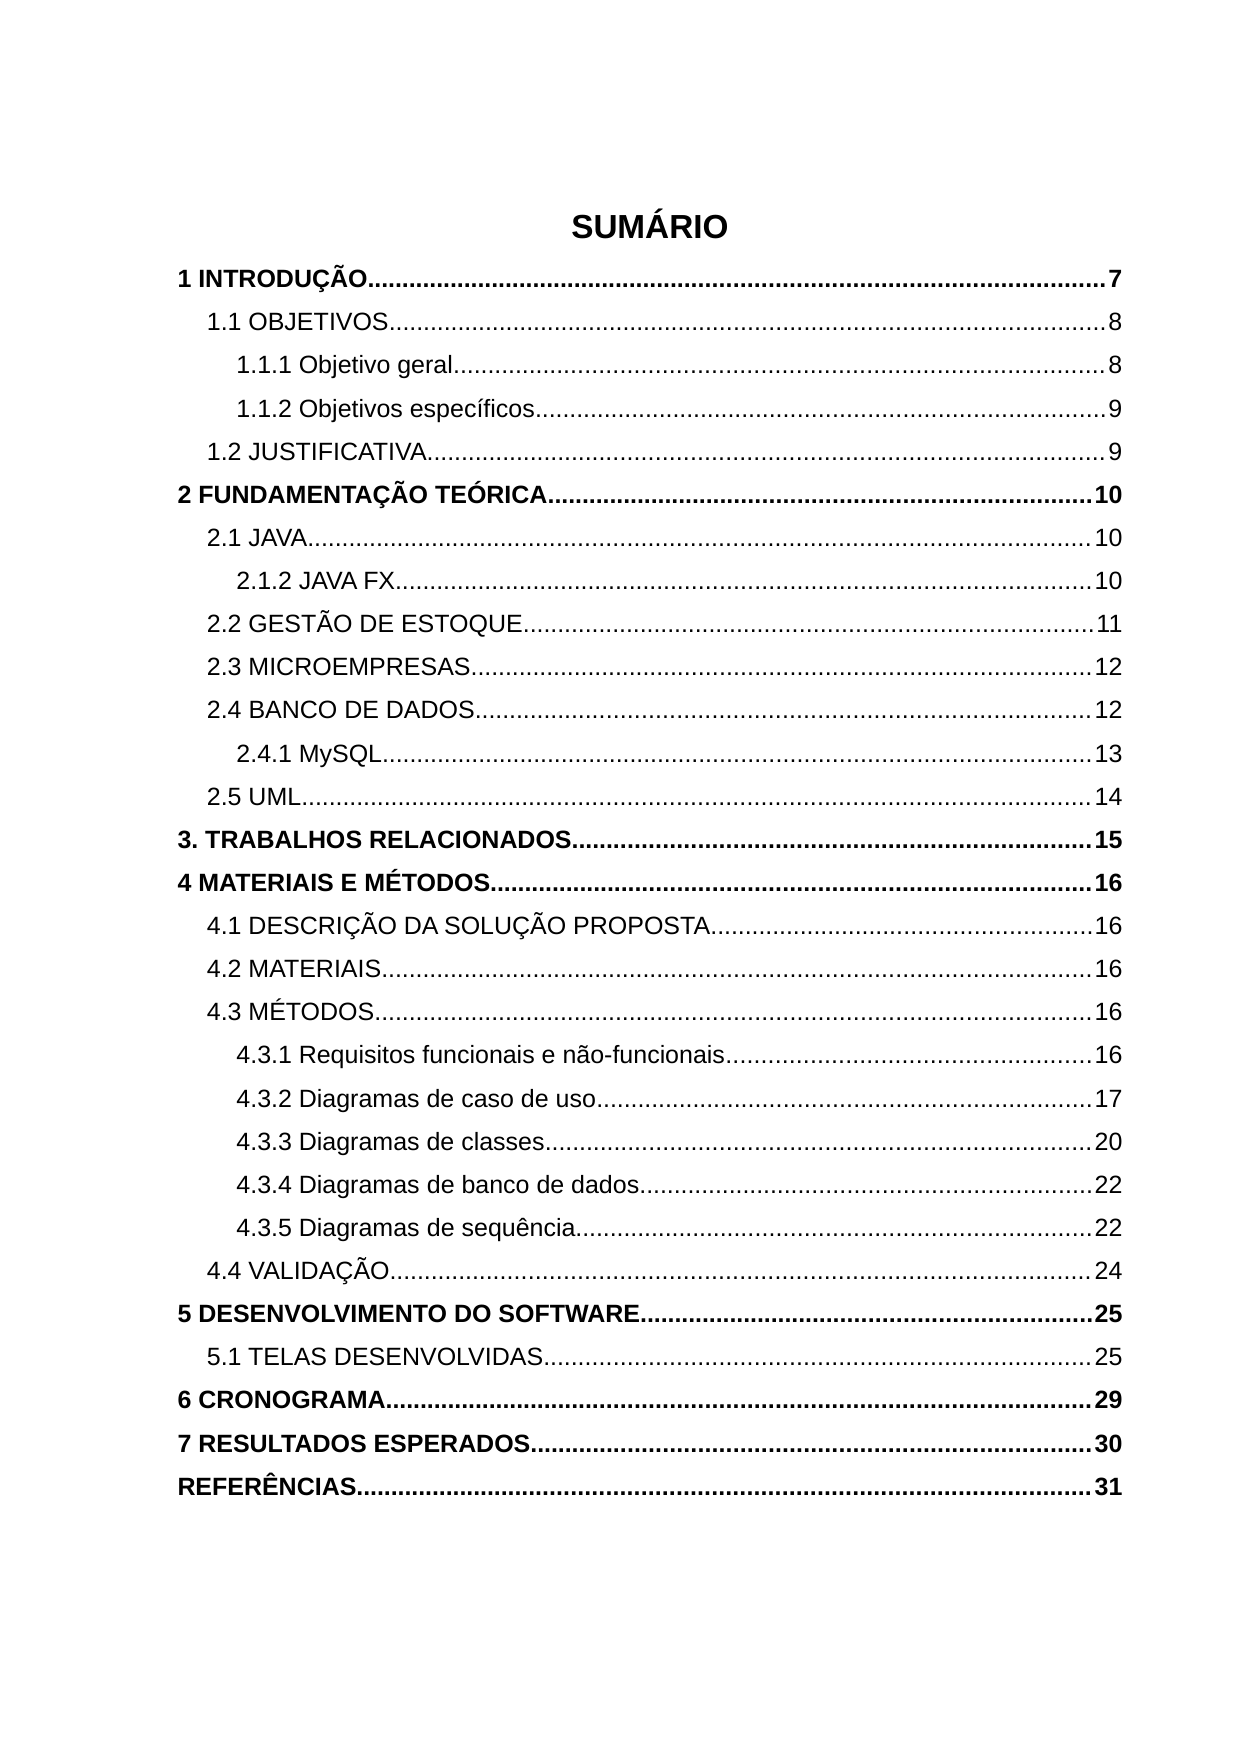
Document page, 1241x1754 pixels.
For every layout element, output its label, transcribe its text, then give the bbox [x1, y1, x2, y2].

text 6 CRONOGRAMA 29 [177, 1386, 1122, 1414]
text 1.1.2 Objetivos específicos 9 [236, 394, 1122, 422]
text 2.1.2 JAVA FX 10 [236, 566, 1122, 595]
subtitle Sumário [177, 207, 1122, 245]
text 4.1 Descrição da solução proposta 16 [207, 911, 1122, 940]
text 2.1 JAVA 10 [207, 523, 1122, 552]
text 2.3 MICROEMPRESAS 12 [207, 652, 1122, 681]
text 2 FUNDAMENTAÇÃO TEÓRICA 10 [177, 480, 1122, 509]
text 1.1 Objetivos 8 [207, 307, 1122, 336]
text 4.3.1 Requisitos funcionais e não-funcionais 16 [236, 1041, 1122, 1069]
text 4.3.3 Diagramas de classes 20 [236, 1127, 1122, 1156]
text 1.2 Justificativa 9 [207, 437, 1122, 466]
text 2.4 BANCO DE DADOS 12 [207, 696, 1122, 724]
text 5 Desenvolvimento do software 25 [177, 1299, 1122, 1328]
text 4.2 Materiais 16 [207, 954, 1122, 983]
text 7 RESULTADOS ESPERADOS 30 [177, 1429, 1122, 1457]
text 2.2 GESTÃO DE ESTOQUE 11 [207, 609, 1122, 638]
text 5.1 Telas desenvolvidas 25 [207, 1342, 1122, 1371]
text 3. TRABALHOS RELACIONADOS 15 [177, 825, 1122, 854]
text 4.3 Métodos 16 [207, 997, 1122, 1026]
text 1 INTRODUÇÃO 7 [177, 264, 1122, 293]
text 4 MATERIAIS E MÉTODOS 16 [177, 868, 1122, 897]
text 4.3.5 Diagramas de sequência 22 [236, 1213, 1122, 1242]
text 4.3.4 Diagramas de banco de dados 22 [236, 1170, 1122, 1199]
text 2.4.1 MySQL 13 [236, 739, 1122, 767]
text 1.1.1 Objetivo geral 8 [236, 351, 1122, 379]
text REFERÊNCIAS 31 [177, 1472, 1122, 1501]
text 4.3.2 Diagramas de caso de uso 17 [236, 1084, 1122, 1112]
text 2.5 UML 14 [207, 782, 1122, 811]
text 4.4 Validação 24 [207, 1256, 1122, 1285]
